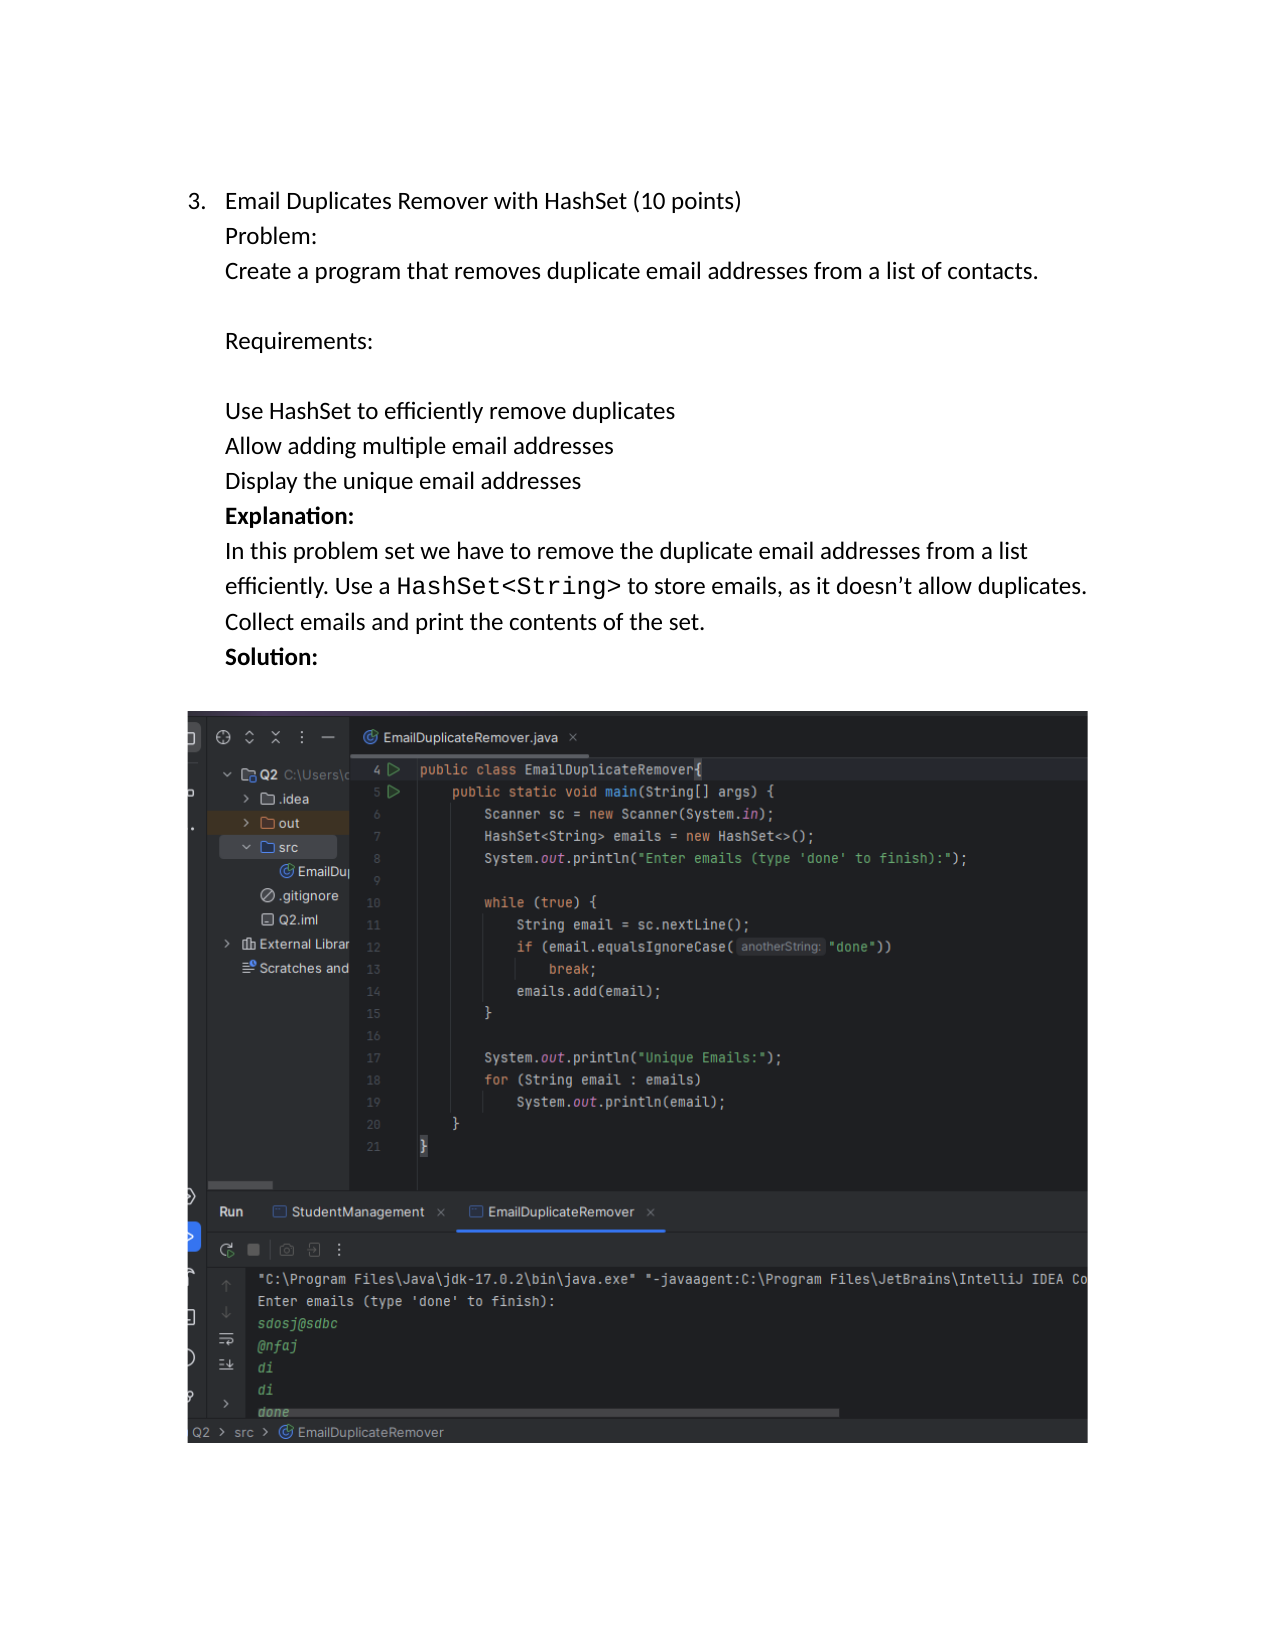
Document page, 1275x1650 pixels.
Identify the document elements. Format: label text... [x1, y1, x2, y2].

list In this problem set we have to remove the duplicate email addresses from a list efficiently. Use a HashSet<String> to store emails, as it doesn’t allow duplicates. Collect emails and print the contents of the set. [225, 535, 1125, 637]
list Requirements: [225, 325, 1125, 356]
picture [187, 711, 1088, 1443]
list Explanation: [225, 500, 1125, 531]
list Solution: [225, 641, 1125, 672]
list Allow adding multiple email addresses [225, 430, 1125, 461]
list Problem: [225, 220, 1125, 251]
list Email Duplicates Remover with HashSet (10 points) [187, 185, 1125, 216]
list Display the unique email addresses [225, 465, 1125, 496]
list Use HashSet to efficiently remove duplicates [225, 395, 1125, 426]
list Create a program that removes duplicate email addresses from a list of contacts. [225, 255, 1125, 286]
